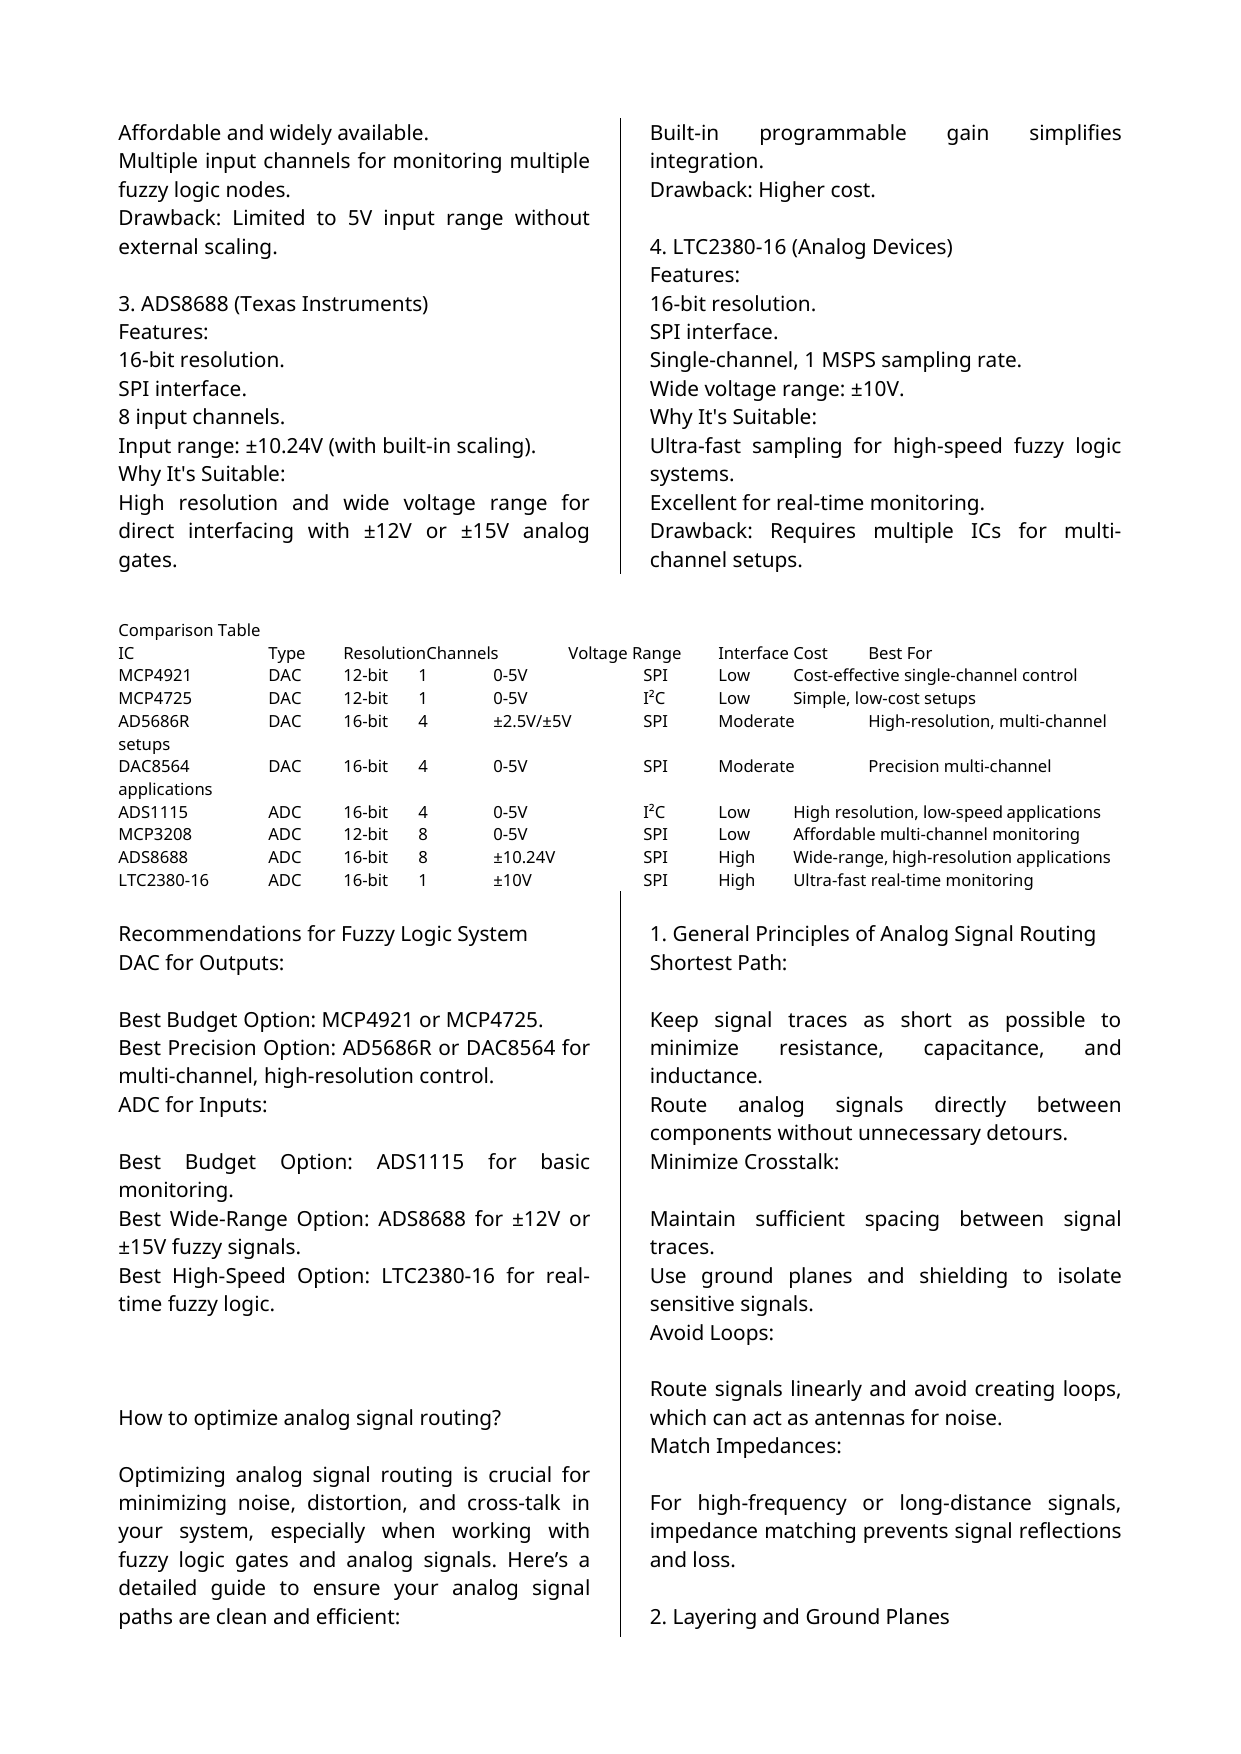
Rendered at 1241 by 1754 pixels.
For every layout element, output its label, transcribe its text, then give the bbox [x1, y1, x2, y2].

text 2. Layering and Ground Planes [649, 1602, 1122, 1630]
text Built-in programmable gain simplifies integration. [649, 118, 1122, 175]
text Ultra-fast sampling for high-speed fuzzy logic systems. [649, 431, 1122, 488]
text Use ground planes and shielding to isolate sensitive signals. [649, 1261, 1122, 1318]
text Keep signal traces as short as possible to minimize resistance, capacitance, and inductance. [649, 1005, 1122, 1090]
text Wide voltage range: ±10V. [649, 374, 1122, 402]
text Minimize Crosstalk: [649, 1147, 1122, 1175]
text Features: [118, 317, 591, 346]
text Drawback: Requires multiple ICs for multi-channel setups. [649, 516, 1122, 573]
text MCP4921 DAC 12-bit 1 0-5V SPI Low Cost-effective single-channel control [118, 664, 1122, 687]
text SPI interface. [118, 374, 591, 402]
text 3. ADS8688 (Texas Instruments) [118, 289, 591, 317]
text ADC for Inputs: [118, 1090, 591, 1118]
text Input range: ±10.24V (with built-in scaling). [118, 431, 591, 459]
text Recommendations for Fuzzy Logic System [118, 919, 591, 948]
text Drawback: Limited to 5V input range without external scaling. [118, 203, 591, 260]
text Match Impedances: [649, 1431, 1122, 1460]
text SPI interface. [649, 317, 1122, 346]
text Best Budget Option: MCP4921 or MCP4725. [118, 1005, 591, 1033]
text Why It's Suitable: [118, 459, 591, 488]
text Comparison Table [118, 618, 1122, 641]
text Shortest Path: [649, 948, 1122, 976]
text Best Budget Option: ADS1115 for basic monitoring. [118, 1147, 591, 1204]
text Maintain sufficient spacing between signal traces. [649, 1204, 1122, 1261]
text 16-bit resolution. [649, 289, 1122, 317]
text Optimizing analog signal routing is crucial for minimizing noise, distortion, and cross-talk in your system, especially when working with fuzzy logic gates and analog signals. Here’s a detailed guide to ensure your analog signal paths are clean and efficient: [118, 1460, 591, 1630]
text Affordable and widely available. [118, 118, 591, 147]
text Features: [649, 260, 1122, 289]
text Best Precision Option: AD5686R or DAC8564 for multi-channel, high-resolution control. [118, 1033, 591, 1090]
text Single-channel, 1 MSPS sampling rate. [649, 346, 1122, 374]
text 16-bit resolution. [118, 346, 591, 374]
text 8 input channels. [118, 402, 591, 431]
text High resolution and wide voltage range for direct interfacing with ±12V or ±15V analog gates. [118, 488, 591, 573]
text LTC2380-16 ADC 16-bit 1 ±10V SPI High Ultra-fast real-time monitoring [118, 868, 1122, 891]
text MCP3208 ADC 12-bit 8 0-5V SPI Low Affordable multi-channel monitoring [118, 823, 1122, 846]
text For high-frequency or long-distance signals, impedance matching prevents signal reflections and loss. [649, 1488, 1122, 1573]
text MCP4725 DAC 12-bit 1 0-5V I²C Low Simple, low-cost setups [118, 687, 1122, 709]
text DAC8564 DAC 16-bit 4 0-5V SPI Moderate Precision multi-channel applications [118, 755, 1122, 800]
text Avoid Loops: [649, 1318, 1122, 1346]
text Route analog signals directly between components without unnecessary detours. [649, 1090, 1122, 1147]
text How to optimize analog signal routing? [118, 1403, 591, 1431]
text 4. LTC2380-16 (Analog Devices) [649, 232, 1122, 260]
text Route signals linearly and avoid creating loops, which can act as antennas for noise. [649, 1374, 1122, 1431]
text ADS8688 ADC 16-bit 8 ±10.24V SPI High Wide-range, high-resolution applications [118, 846, 1122, 868]
text AD5686R DAC 16-bit 4 ±2.5V/±5V SPI Moderate High-resolution, multi-channel setups [118, 709, 1122, 755]
text IC Type ResolutionChannels Voltage Range Interface Cost Best For [118, 641, 1122, 664]
text Multiple input channels for monitoring multiple fuzzy logic nodes. [118, 147, 591, 203]
text Why It's Suitable: [649, 402, 1122, 431]
text Drawback: Higher cost. [649, 175, 1122, 203]
text Best Wide-Range Option: ADS8688 for ±12V or ±15V fuzzy signals. [118, 1204, 591, 1261]
text DAC for Outputs: [118, 948, 591, 976]
text ADS1115 ADC 16-bit 4 0-5V I²C Low High resolution, low-speed applications [118, 800, 1122, 823]
text Excellent for real-time monitoring. [649, 488, 1122, 516]
text Best High-Speed Option: LTC2380-16 for real-time fuzzy logic. [118, 1261, 591, 1318]
text 1. General Principles of Analog Signal Routing [649, 919, 1122, 948]
